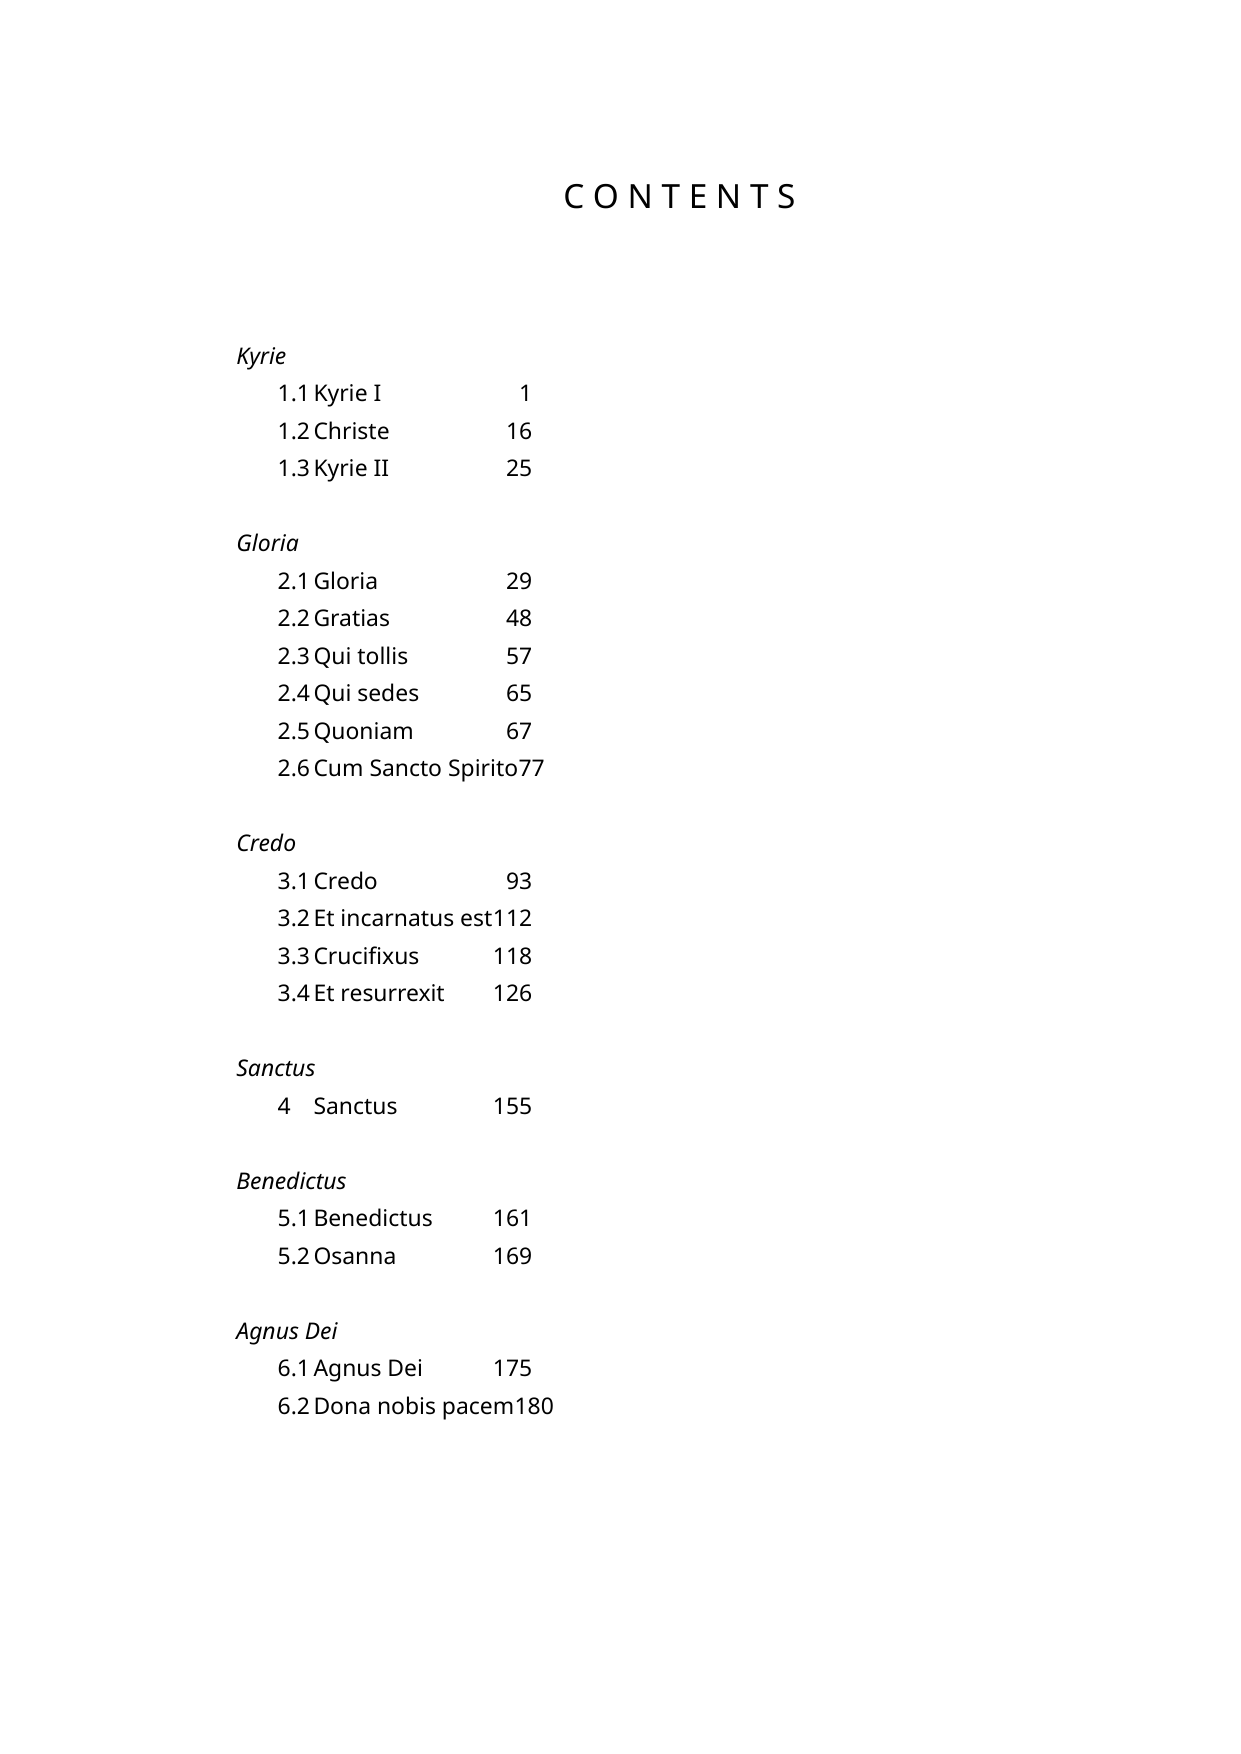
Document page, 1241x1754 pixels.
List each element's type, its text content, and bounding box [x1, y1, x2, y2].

text C O N T E N T S [236, 173, 1122, 218]
text Kyrie 1.1 Kyrie I 1 1.2 Christe 16 1.3 Kyrie II 25 Gloria 2.1 Gloria 29 2.2 Gratias 48 2.3 Qui tollis 57 2.4 Qui sedes 65 2.5 Quoniam 67 2.6 Cum Sancto Spirito 77 Credo 3.1 Credo 93 3.2 Et incarnatus est 112 3.3 Crucifixus 118 3.4 Et resurrexit 126 Sanctus 4 Sanctus 155 Benedictus 5.1 Benedictus 161 5.2 Osanna 169 Agnus Dei 6.1 Agnus Dei 175 6.2 Dona nobis pacem 180 [236, 339, 1122, 1421]
